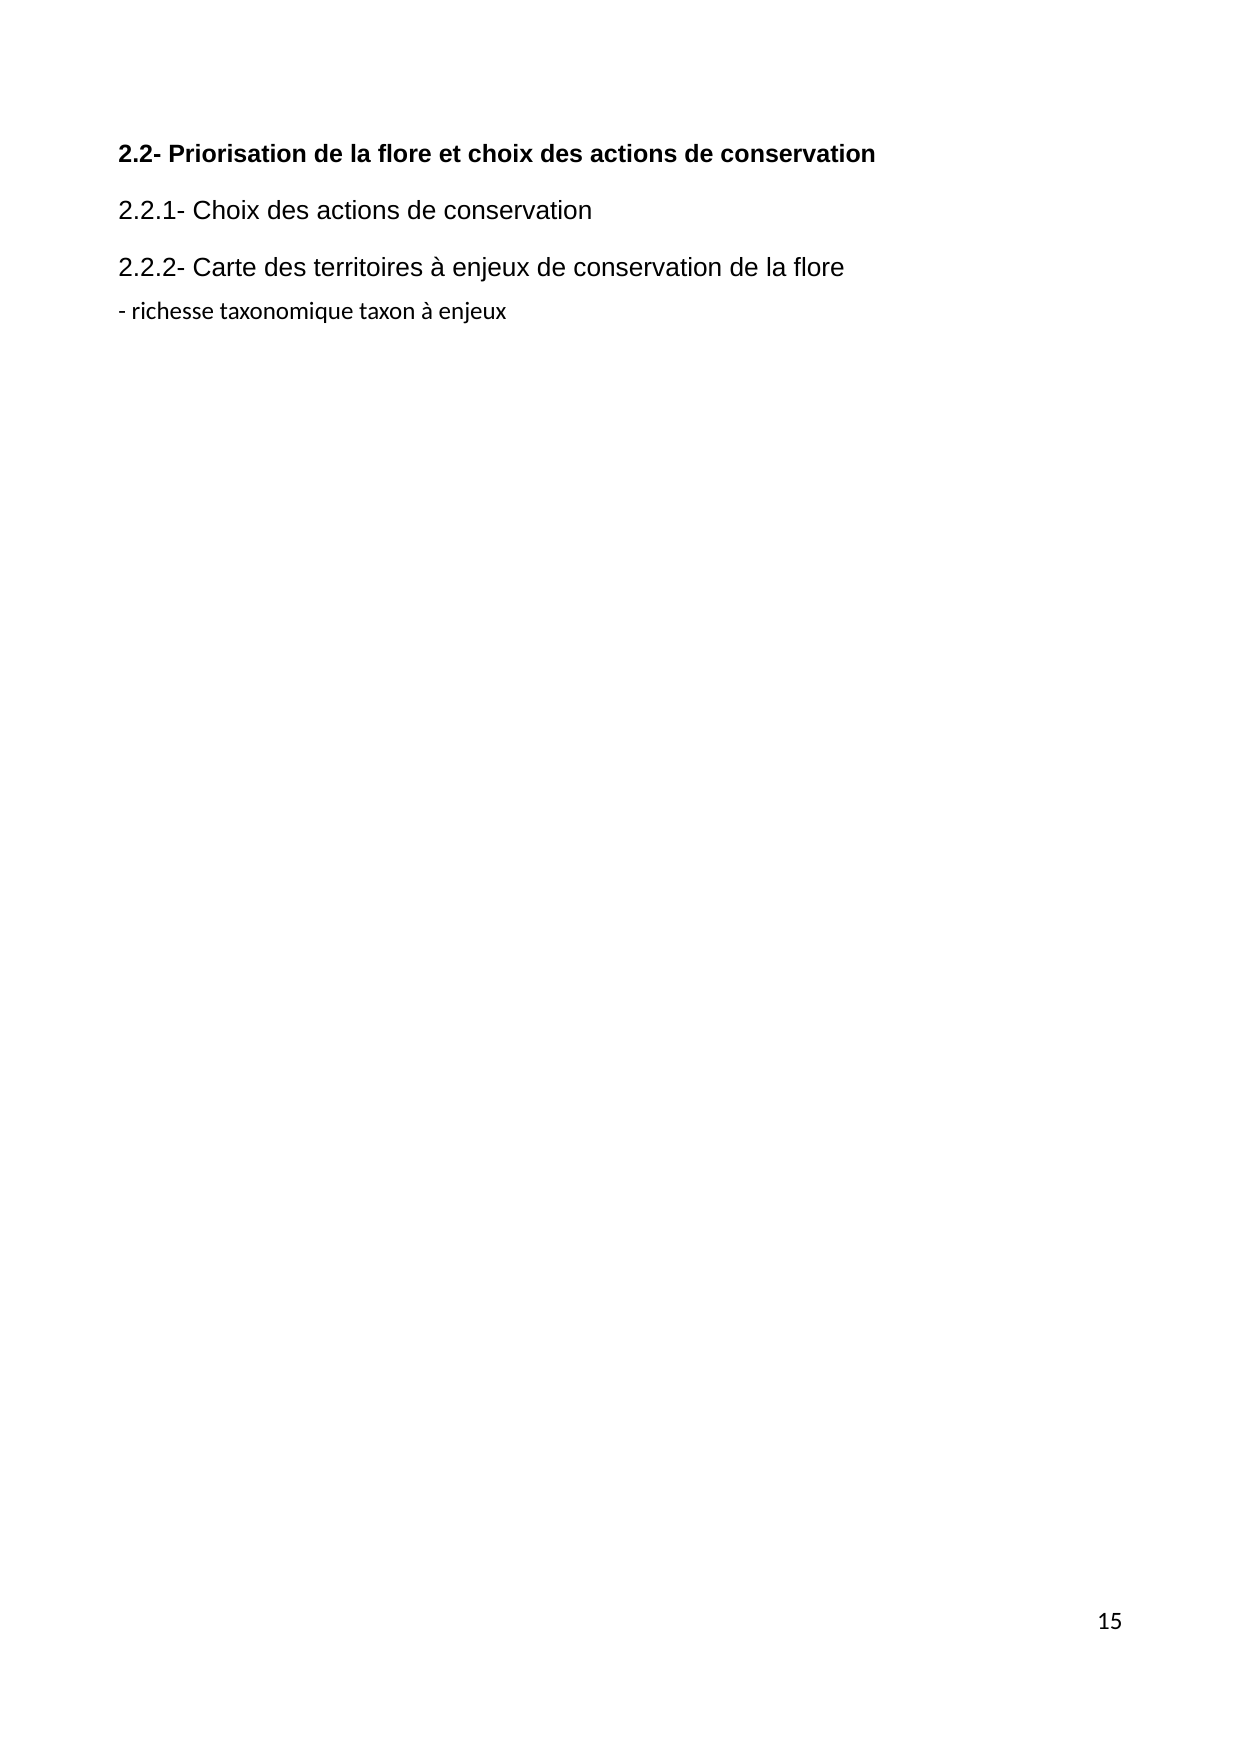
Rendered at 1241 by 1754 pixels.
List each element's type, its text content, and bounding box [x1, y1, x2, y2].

subtitle 2.2.1- Choix des actions de conservation [118, 195, 1122, 225]
text - richesse taxonomique taxon à enjeux [118, 295, 1122, 325]
subtitle 2.2.2- Carte des territoires à enjeux de conservation de la flore [118, 252, 1122, 282]
subtitle 2.2- Priorisation de la flore et choix des actions de conservation [118, 139, 1122, 168]
